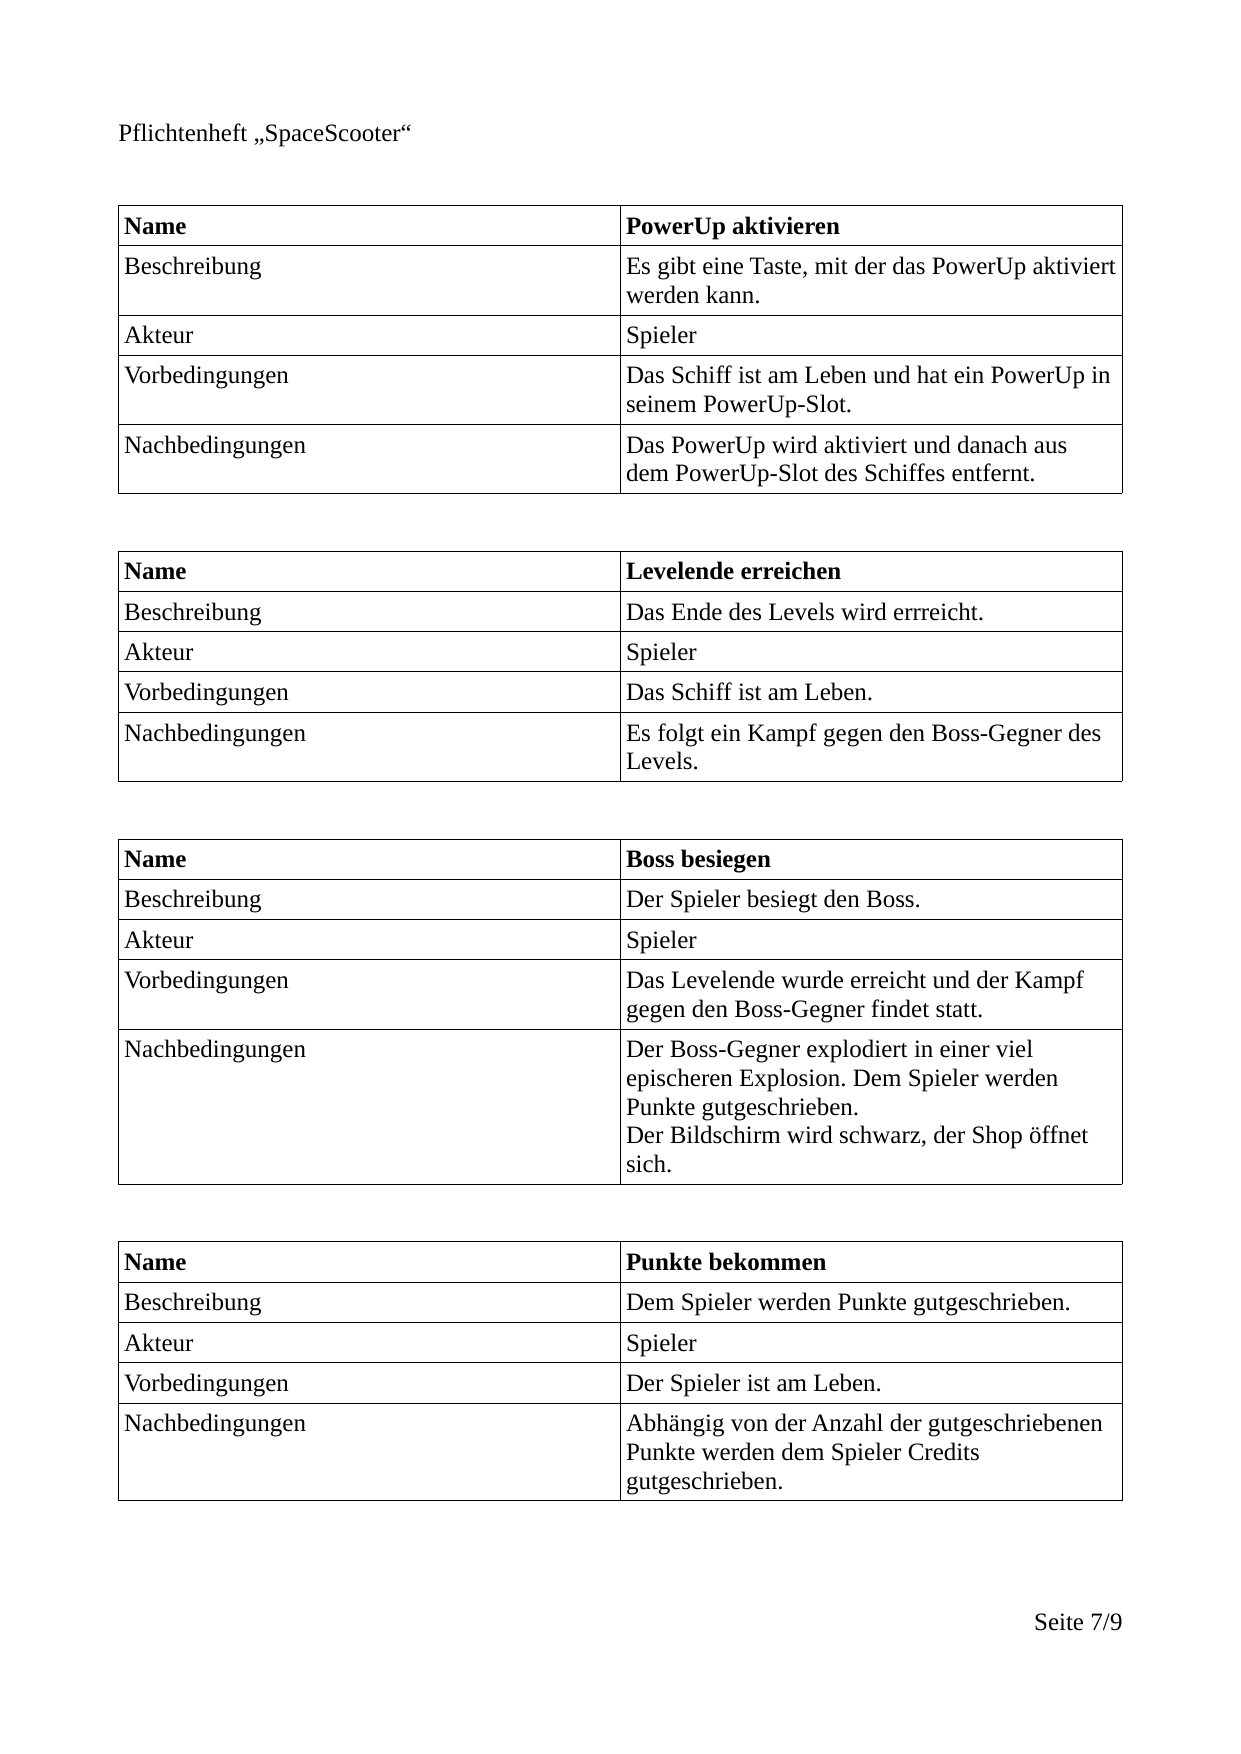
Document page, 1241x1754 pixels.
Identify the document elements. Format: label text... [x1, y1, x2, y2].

table_cell Spieler [621, 920, 1122, 959]
table_cell Das PowerUp wird aktiviert und danach aus dem PowerUp-Slot des Schiffes entfernt. [621, 425, 1122, 493]
table_cell Der Spieler ist am Leben. [621, 1363, 1122, 1403]
table_cell Akteur [119, 920, 620, 959]
table_header Levelende erreichen [621, 552, 1122, 591]
table_cell Beschreibung [119, 246, 620, 314]
table_cell Vorbedingungen [119, 672, 620, 712]
table_cell Es folgt ein Kampf gegen den Boss-Gegner des Levels. [621, 713, 1122, 781]
table_cell Beschreibung [119, 592, 620, 631]
table_cell Das Schiff ist am Leben. [621, 672, 1122, 712]
table_header Boss besiegen [621, 840, 1122, 879]
table_cell Abhängig von der Anzahl der gutgeschriebenen Punkte werden dem Spieler Credits gutgeschrieben. [621, 1404, 1122, 1500]
table_cell Der Spieler besiegt den Boss. [621, 880, 1122, 919]
table_header Name [119, 840, 620, 879]
table_cell Beschreibung [119, 880, 620, 919]
table_header Punkte bekommen [621, 1242, 1122, 1282]
table_cell Akteur [119, 632, 620, 671]
table_cell Akteur [119, 316, 620, 355]
table_cell Das Levelende wurde erreicht und der Kampf gegen den Boss-Gegner findet statt. [621, 960, 1122, 1028]
table_cell Der Boss-Gegner explodiert in einer viel epischeren Explosion. Dem Spieler werden Punkte gutgeschrieben. Der Bildschirm wird schwarz, der Shop öffnet sich. [621, 1030, 1122, 1184]
table_cell Nachbedingungen [119, 425, 620, 493]
table_cell Beschreibung [119, 1283, 620, 1322]
table_cell Das Schiff ist am Leben und hat ein PowerUp in seinem PowerUp-Slot. [621, 356, 1122, 424]
table_header Name [119, 1242, 620, 1282]
table_cell Vorbedingungen [119, 356, 620, 424]
table_header Name [119, 206, 620, 245]
table_cell Nachbedingungen [119, 1030, 620, 1184]
table_cell Das Ende des Levels wird errreicht. [621, 592, 1122, 631]
table_cell Nachbedingungen [119, 1404, 620, 1500]
table_cell Spieler [621, 316, 1122, 355]
table_cell Nachbedingungen [119, 713, 620, 781]
table_cell Spieler [621, 632, 1122, 671]
table_cell Es gibt eine Taste, mit der das PowerUp aktiviert werden kann. [621, 246, 1122, 314]
table_cell Spieler [621, 1323, 1122, 1362]
table_cell Akteur [119, 1323, 620, 1362]
table_header PowerUp aktivieren [621, 206, 1122, 245]
table_cell Dem Spieler werden Punkte gutgeschrieben. [621, 1283, 1122, 1322]
table_cell Vorbedingungen [119, 1363, 620, 1403]
table_header Name [119, 552, 620, 591]
table_cell Vorbedingungen [119, 960, 620, 1028]
